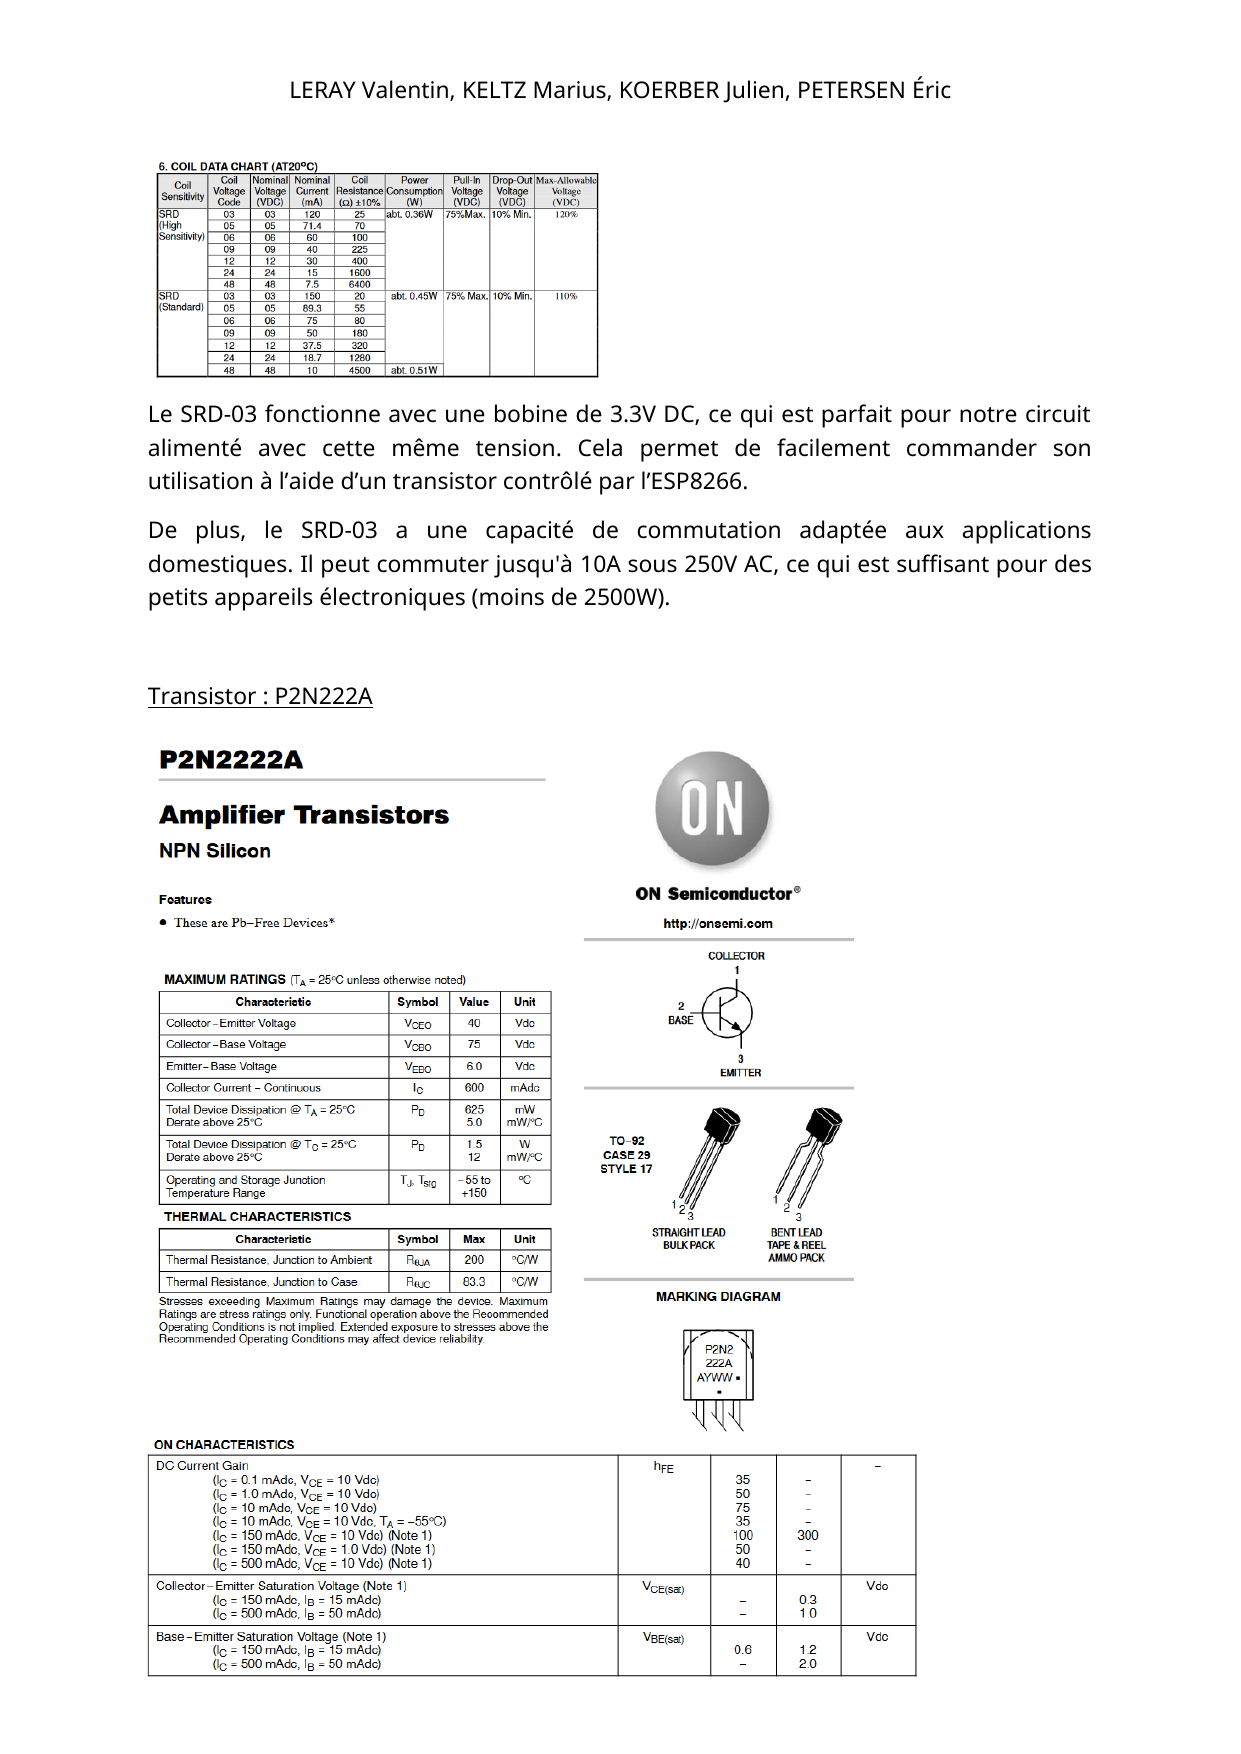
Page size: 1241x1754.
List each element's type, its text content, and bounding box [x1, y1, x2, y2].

text Transistor : P2N222A [148, 680, 1093, 711]
text De plus, le SRD-03 a une capacité de commutation adaptée aux applications domestiques. Il peut commuter jusqu'à 10A sous 250V AC, ce qui est suffisant pour des petits appareils électroniques (moins de 2500W). [148, 514, 1093, 612]
text Le SRD-03 fonctionne avec une bobine de 3.3V DC, ce qui est parfait pour notre circuit alimenté avec cette même tension. Cela permet de facilement commander son utilisation à l’aide d’un transistor contrôlé par l’ESP8266. [148, 398, 1093, 496]
